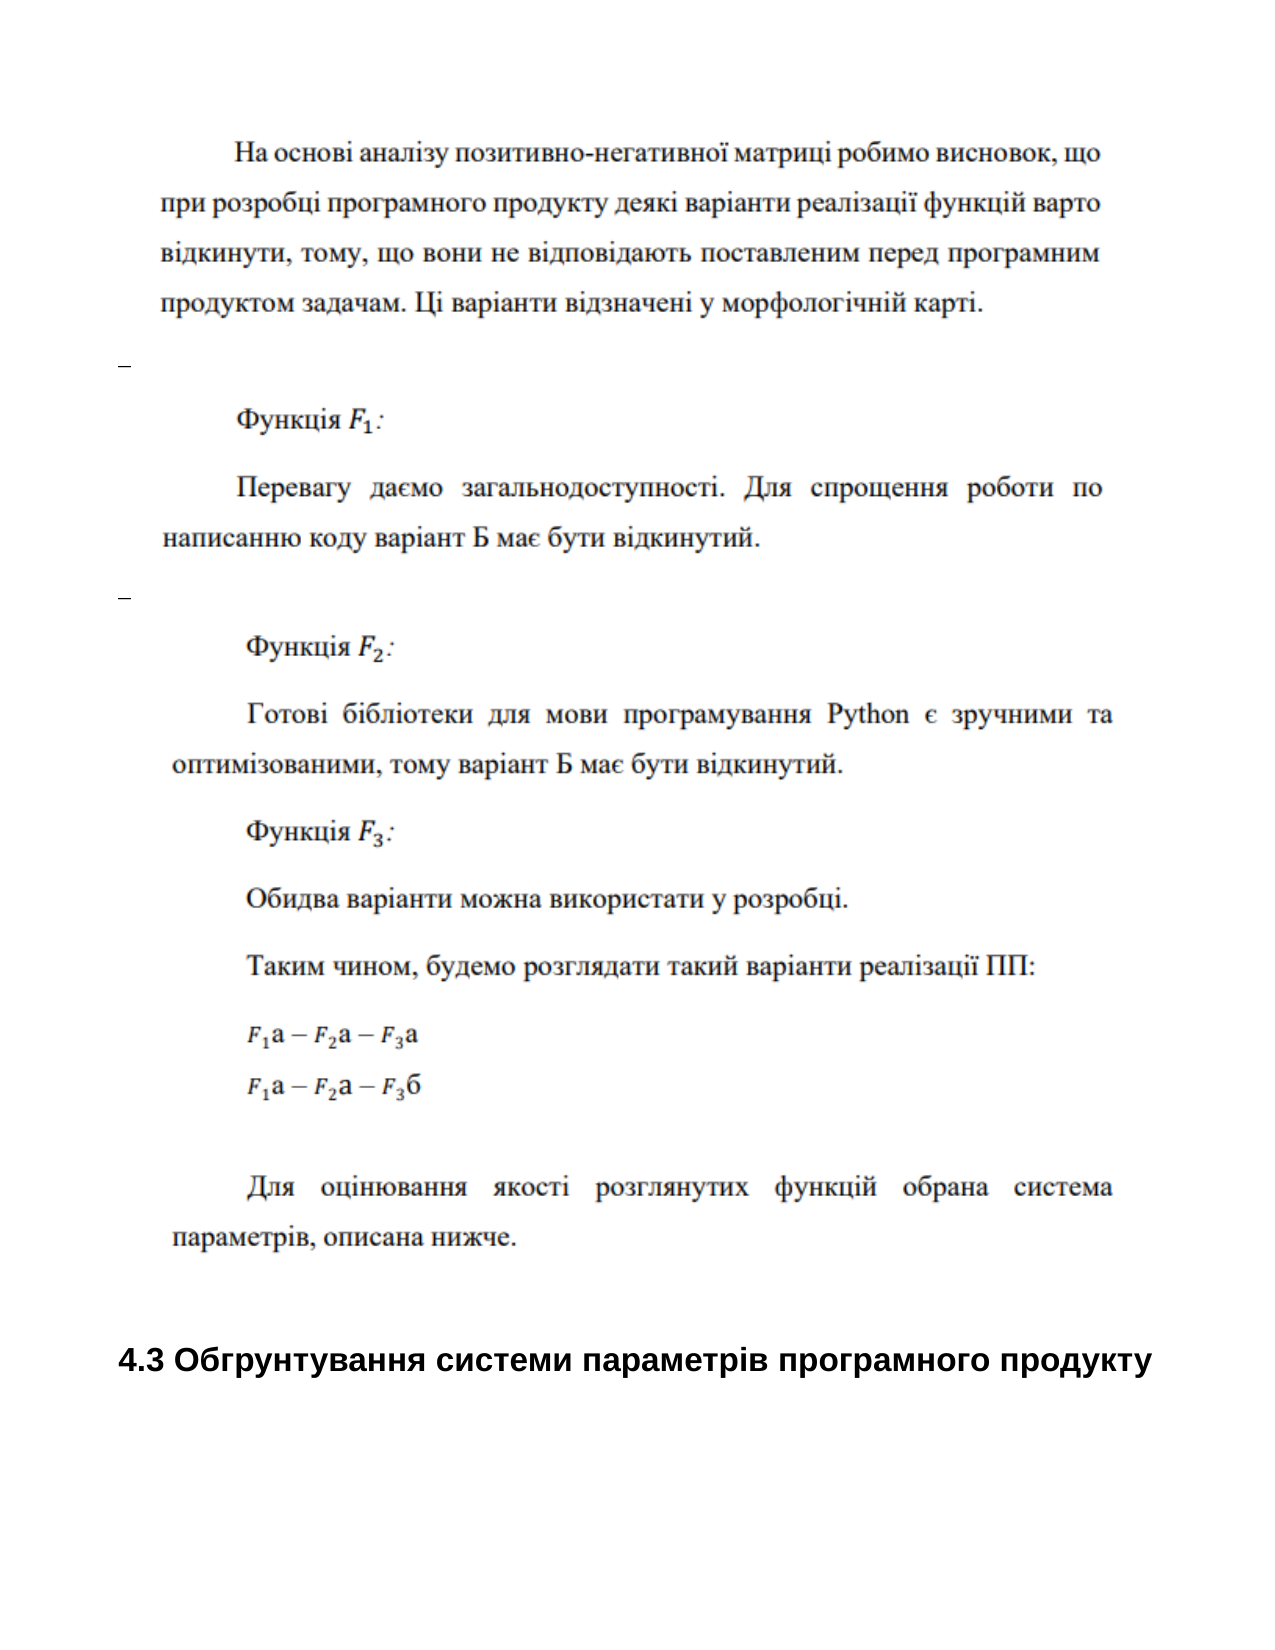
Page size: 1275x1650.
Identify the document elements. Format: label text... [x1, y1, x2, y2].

subtitle 4.3 Обгрунтування системи параметрів програмного продукту [118, 1340, 1157, 1378]
text _ [118, 118, 1157, 370]
picture [154, 620, 1121, 1268]
text _ [118, 389, 1157, 601]
picture [150, 118, 1125, 337]
picture [146, 388, 1129, 569]
